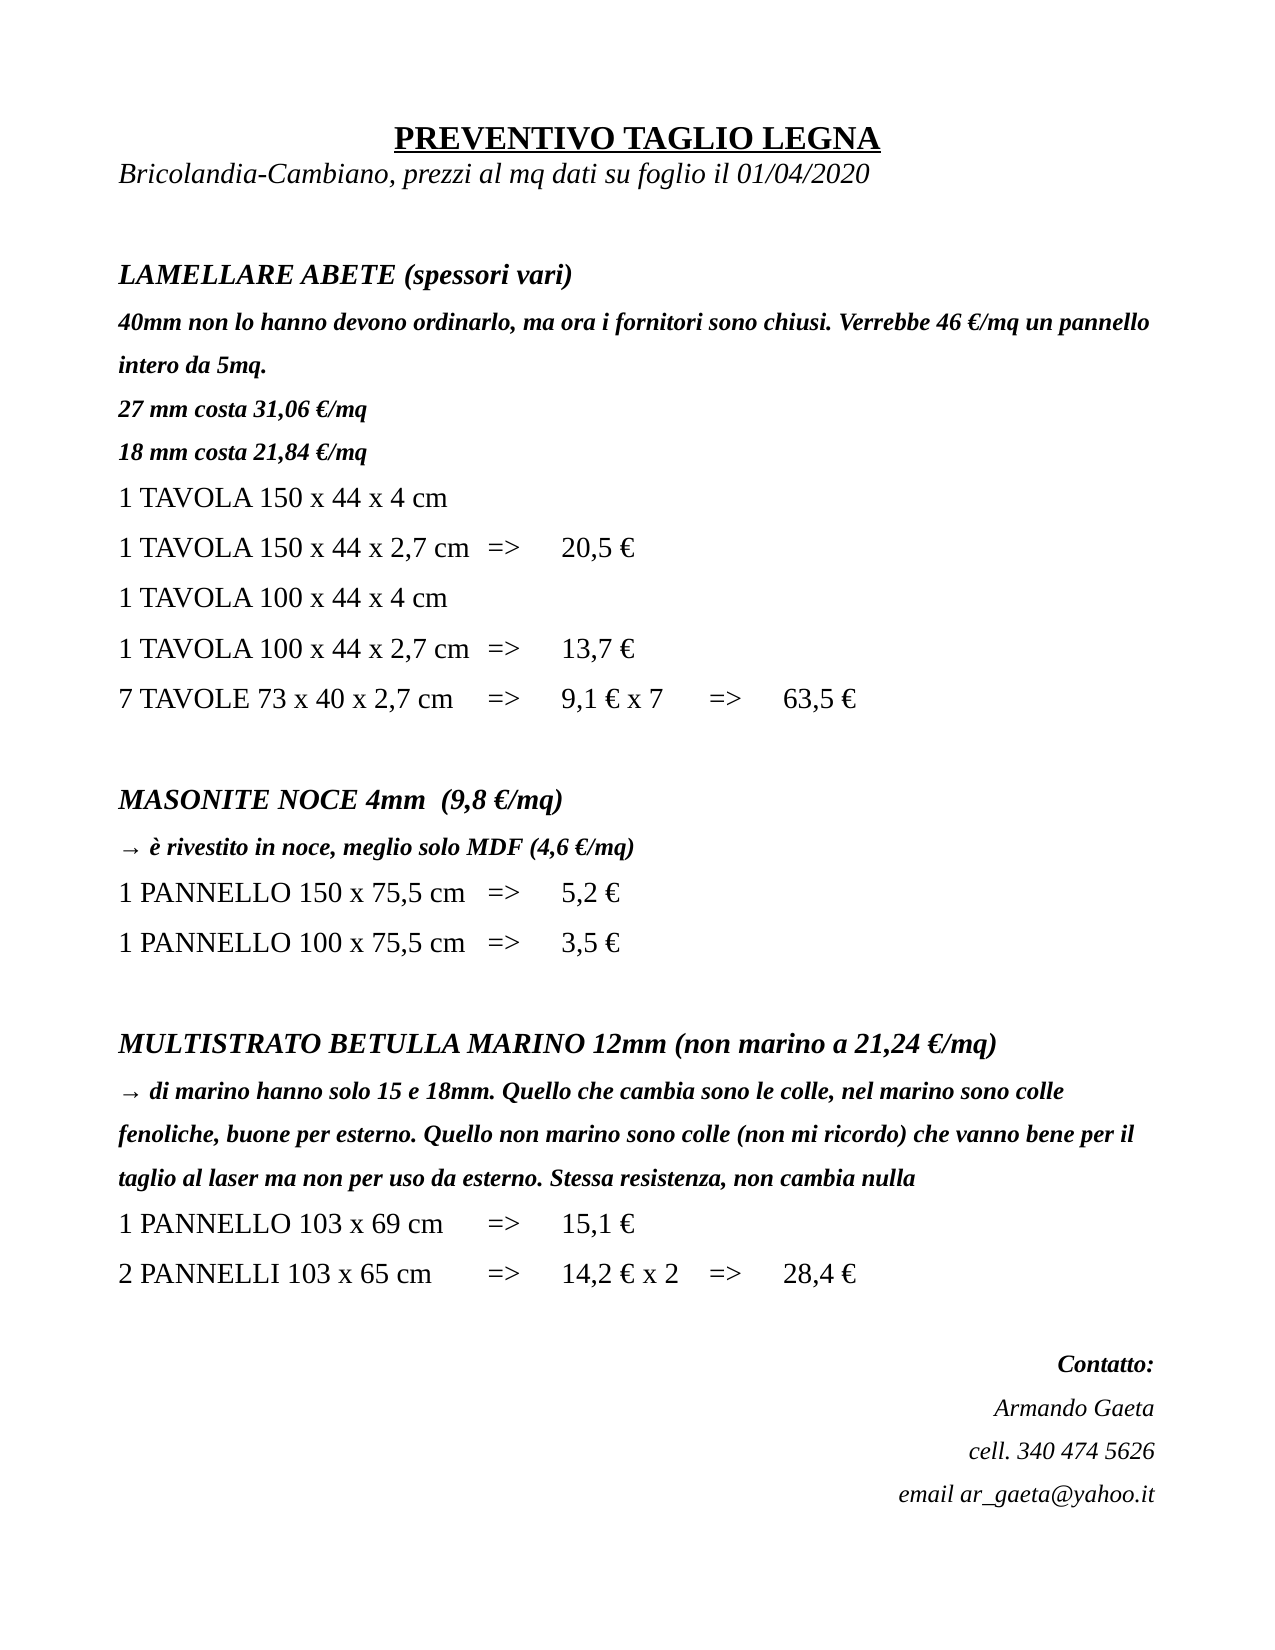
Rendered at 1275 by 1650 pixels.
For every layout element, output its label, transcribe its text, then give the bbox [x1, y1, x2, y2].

text 18 mm costa 21,84 €/mq [118, 437, 1157, 466]
text 1 PANNELLO 100 x 75,5 cm => 3,5 € [118, 926, 1157, 959]
text PREVENTIVO TAGLIO LEGNA [118, 118, 1157, 156]
text → è rivestito in noce, meglio solo MDF (4,6 €/mq) [118, 832, 1157, 861]
text MASONITE NOCE 4mm (9,8 €/mq) [118, 782, 1157, 815]
text 1 TAVOLA 100 x 44 x 2,7 cm => 13,7 € [118, 631, 1157, 664]
text 1 PANNELLO 150 x 75,5 cm => 5,2 € [118, 875, 1157, 909]
text 1 PANNELLO 103 x 69 cm => 15,1 € [118, 1206, 1157, 1239]
text 1 TAVOLA 150 x 44 x 4 cm [118, 480, 1157, 513]
text Bricolandia-Cambiano, prezzi al mq dati su foglio il 01/04/2020 [118, 156, 1157, 190]
text 27 mm costa 31,06 €/mq [118, 394, 1157, 422]
text email ar_gaeta@yahoo.it [118, 1479, 1157, 1508]
text cell. 340 474 5626 [118, 1436, 1157, 1464]
text 1 TAVOLA 100 x 44 x 4 cm [118, 581, 1157, 614]
text Armando Gaeta [118, 1393, 1157, 1421]
text LAMELLARE ABETE (spessori vari) [118, 257, 1157, 291]
text MULTISTRATO BETULLA MARINO 12mm (non marino a 21,24 €/mq) [118, 1026, 1157, 1060]
text 1 TAVOLA 150 x 44 x 2,7 cm => 20,5 € [118, 530, 1157, 564]
text → di marino hanno solo 15 e 18mm. Quello che cambia sono le colle, nel marino sono colle fenoliche, buone per esterno. Quello non marino sono colle (non mi ricordo) che vanno bene per il taglio al laser ma non per uso da esterno. Stessa resistenza, non cambia nulla [118, 1076, 1157, 1191]
text 40mm non lo hanno devono ordinarlo, ma ora i fornitori sono chiusi. Verrebbe 46 €/mq un pannello intero da 5mq. [118, 307, 1157, 379]
text 7 TAVOLE 73 x 40 x 2,7 cm => 9,1 € x 7 => 63,5 € [118, 681, 1157, 715]
text Contatto: [118, 1349, 1157, 1378]
text 2 PANNELLI 103 x 65 cm => 14,2 € x 2 => 28,4 € [118, 1256, 1157, 1290]
